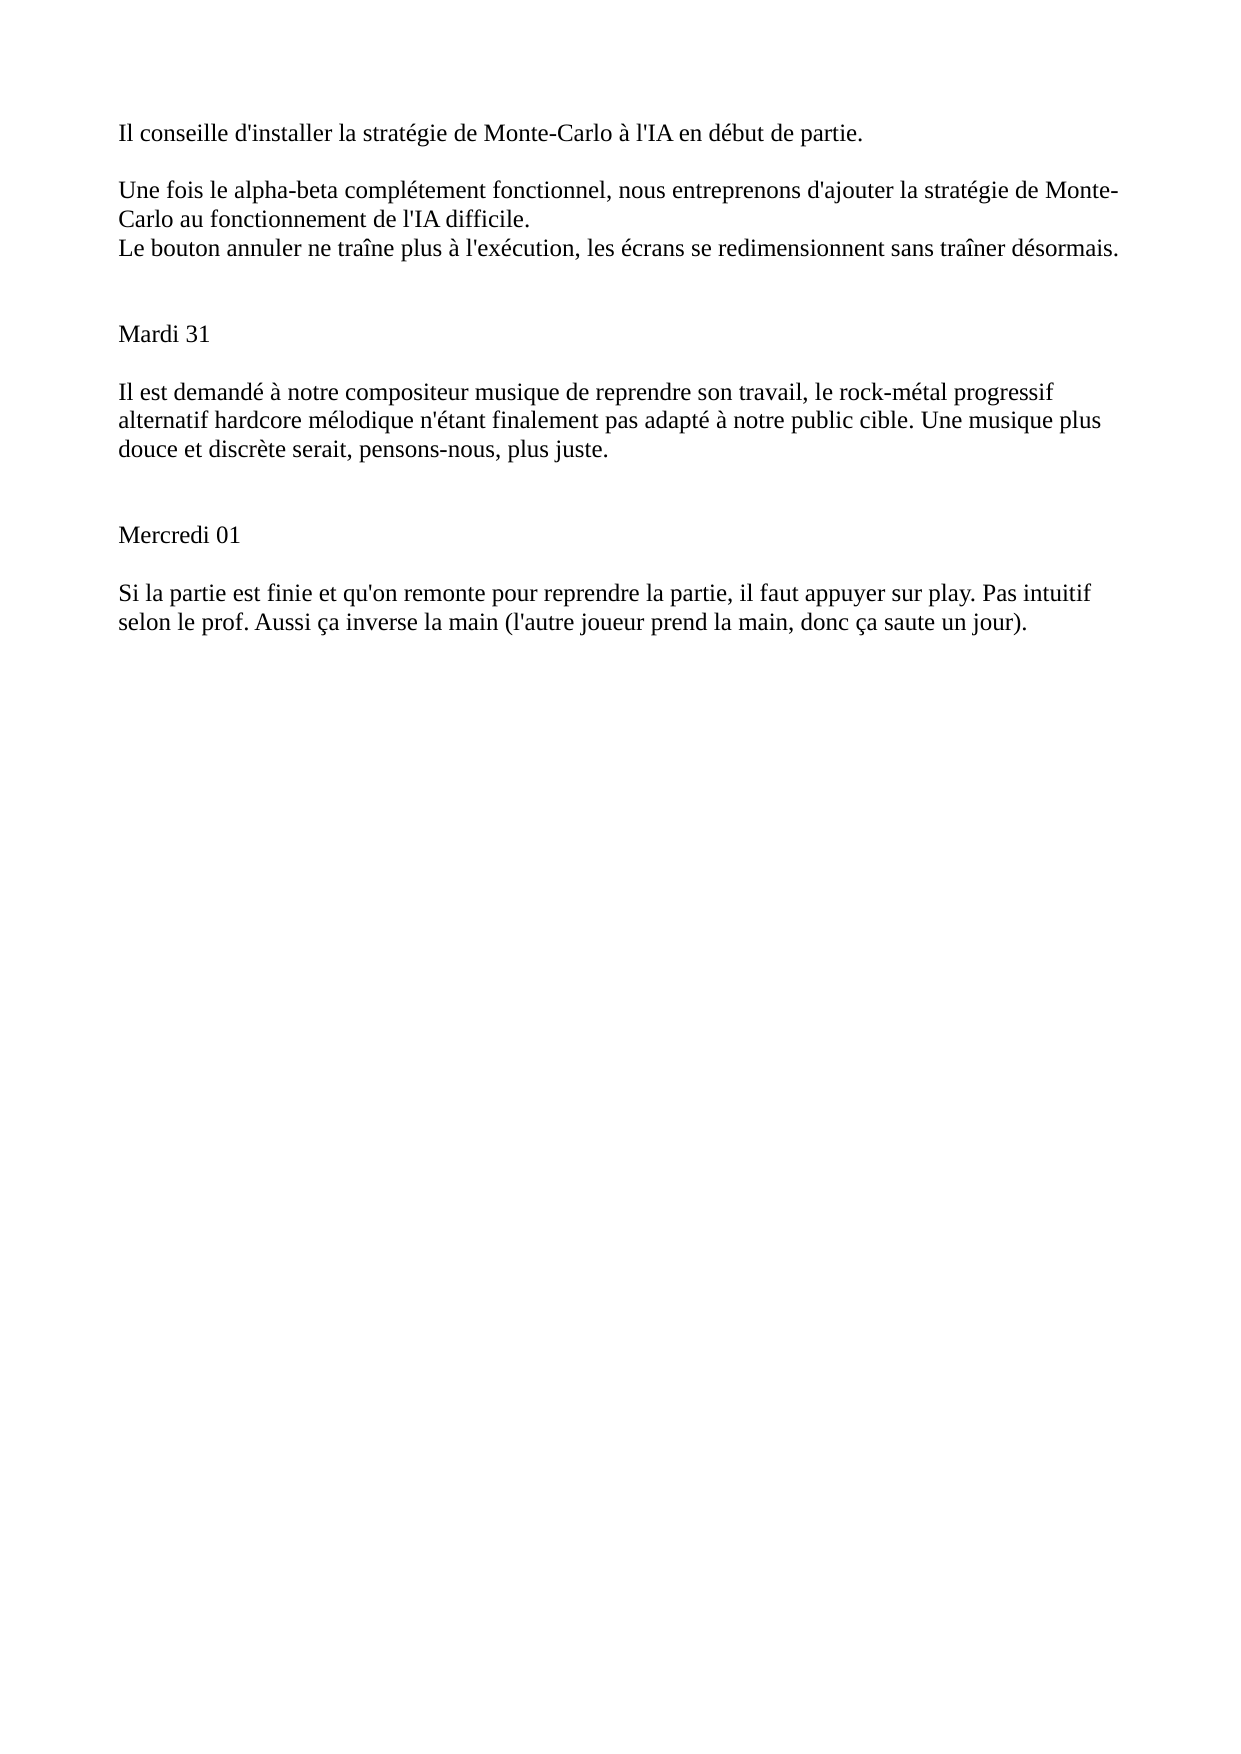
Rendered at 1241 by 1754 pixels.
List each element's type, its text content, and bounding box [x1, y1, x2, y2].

text Une fois le alpha-beta complétement fonctionnel, nous entreprenons d'ajouter la stratégie de Monte-Carlo au fonctionnement de l'IA difficile. [118, 176, 1122, 233]
text Il est demandé à notre compositeur musique de reprendre son travail, le rock-métal progressif alternatif hardcore mélodique n'étant finalement pas adapté à notre public cible. Une musique plus douce et discrète serait, pensons-nous, plus juste. [118, 377, 1122, 463]
text Mardi 31 [118, 319, 1122, 348]
text Si la partie est finie et qu'on remonte pour reprendre la partie, il faut appuyer sur play. Pas intuitif selon le prof. Aussi ça inverse la main (l'autre joueur prend la main, donc ça saute un jour). [118, 578, 1122, 636]
text Mercredi 01 [118, 521, 1122, 549]
text Il conseille d'installer la stratégie de Monte-Carlo à l'IA en début de partie. [118, 118, 1122, 147]
text Le bouton annuler ne traîne plus à l'exécution, les écrans se redimensionnent sans traîner désormais. [118, 233, 1122, 262]
